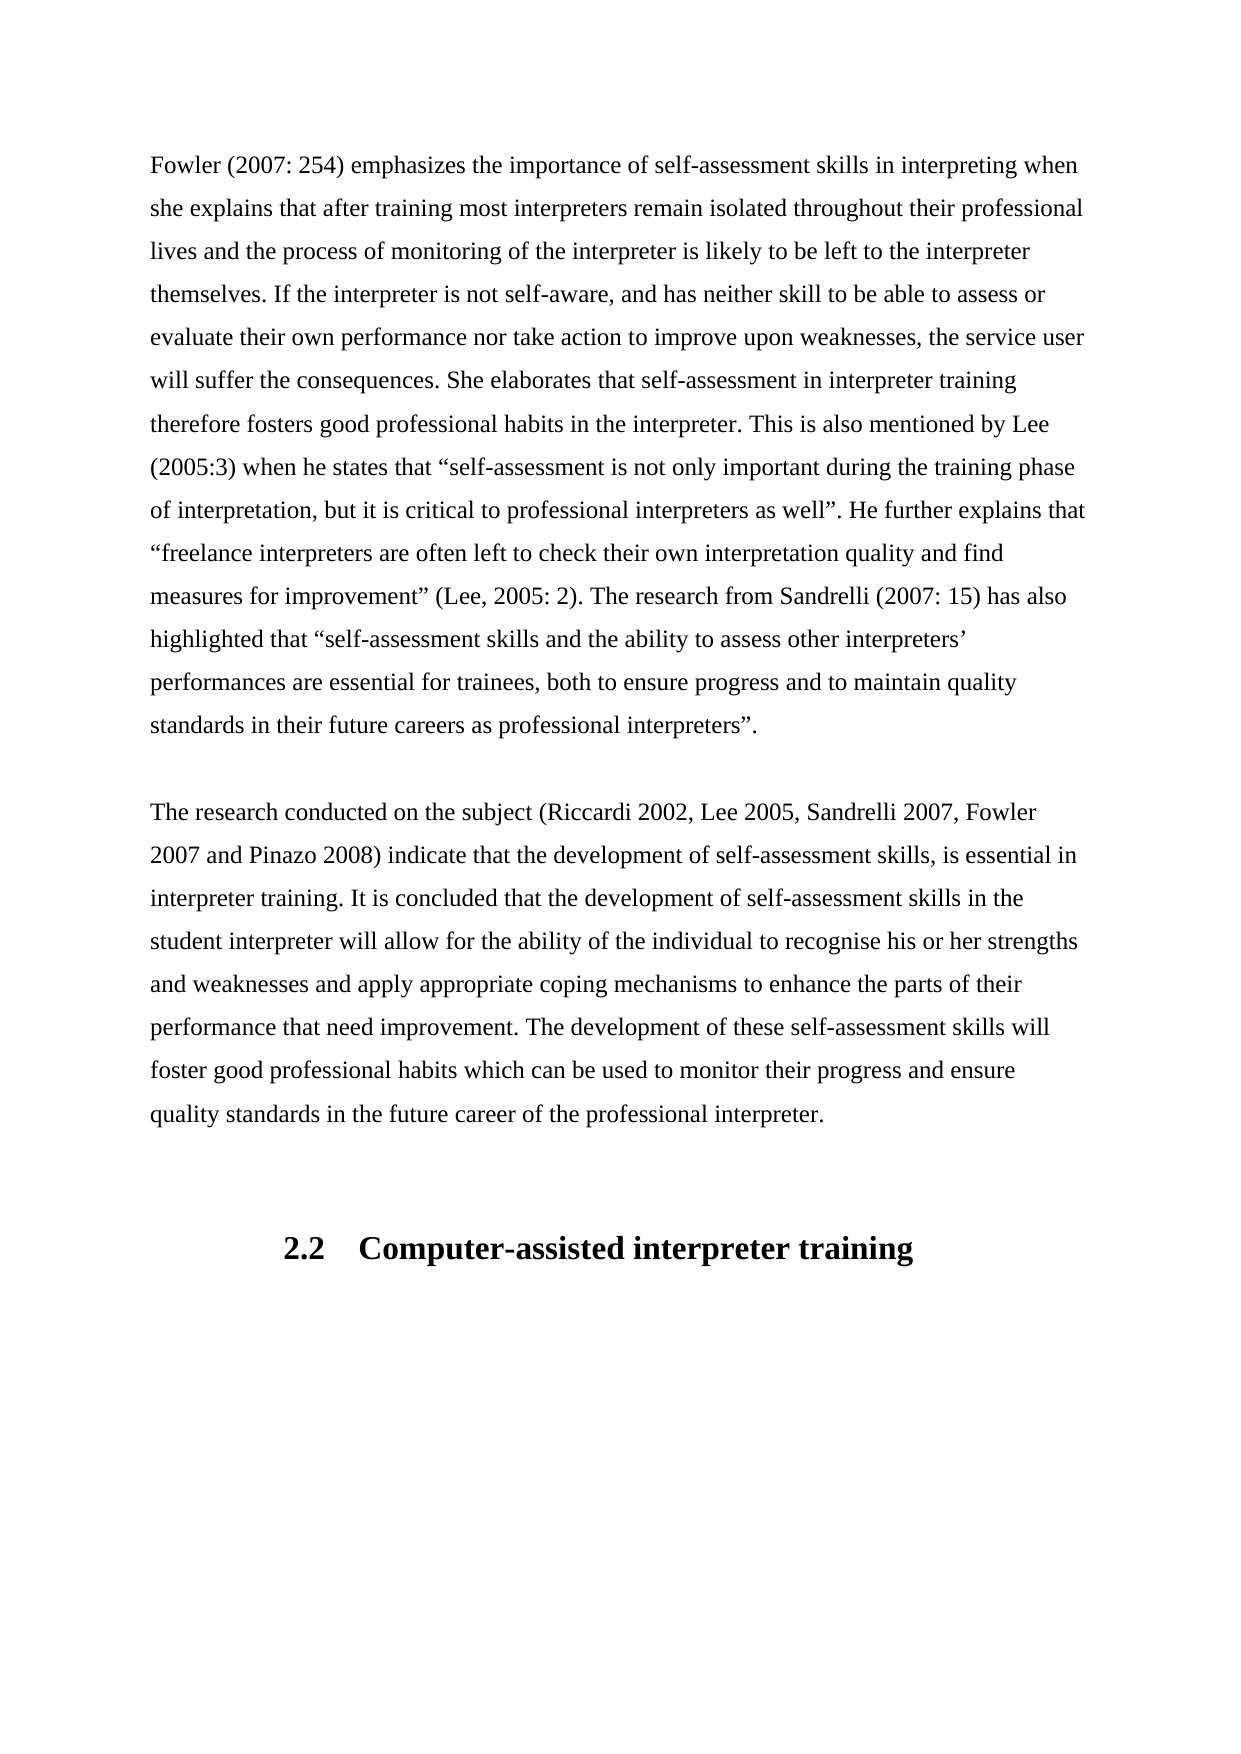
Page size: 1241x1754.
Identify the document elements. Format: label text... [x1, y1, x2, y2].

text The research conducted on the subject (Riccardi 2002, Lee 2005, Sandrelli 2007, Fowler 2007 and Pinazo 2008) indicate that the development of self-assessment skills, is essential in interpreter training. It is concluded that the development of self-assessment skills in the student interpreter will allow for the ability of the individual to recognise his or her strengths and weaknesses and apply appropriate coping mechanisms to enhance the parts of their performance that need improvement. The development of these self-assessment skills will foster good professional habits which can be used to monitor their progress and ensure quality standards in the future career of the professional interpreter. [150, 797, 1090, 1127]
text Fowler (2007: 254) emphasizes the importance of self-assessment skills in interpreting when she explains that after training most interpreters remain isolated throughout their professional lives and the process of monitoring of the interpreter is likely to be left to the interpreter themselves. If the interpreter is not self-aware, and has neither skill to be able to assess or evaluate their own performance nor take action to improve upon weaknesses, the service user will suffer the consequences. She elaborates that self-assessment in interpreter training therefore fosters good professional habits in the interpreter. This is also mentioned by Lee (2005:3) when he states that “self-assessment is not only important during the training phase of interpretation, but it is critical to professional interpreters as well”. He further explains that “freelance interpreters are often left to check their own interpretation quality and find measures for improvement” (Lee, 2005: 2). The research from Sandrelli (2007: 15) has also highlighted that “self-assessment skills and the ability to assess other interpreters’ performances are essential for trainees, both to ensure progress and to maintain quality standards in their future careers as professional interpreters”. [150, 150, 1090, 739]
list Computer-assisted interpreter training [283, 1228, 1090, 1266]
